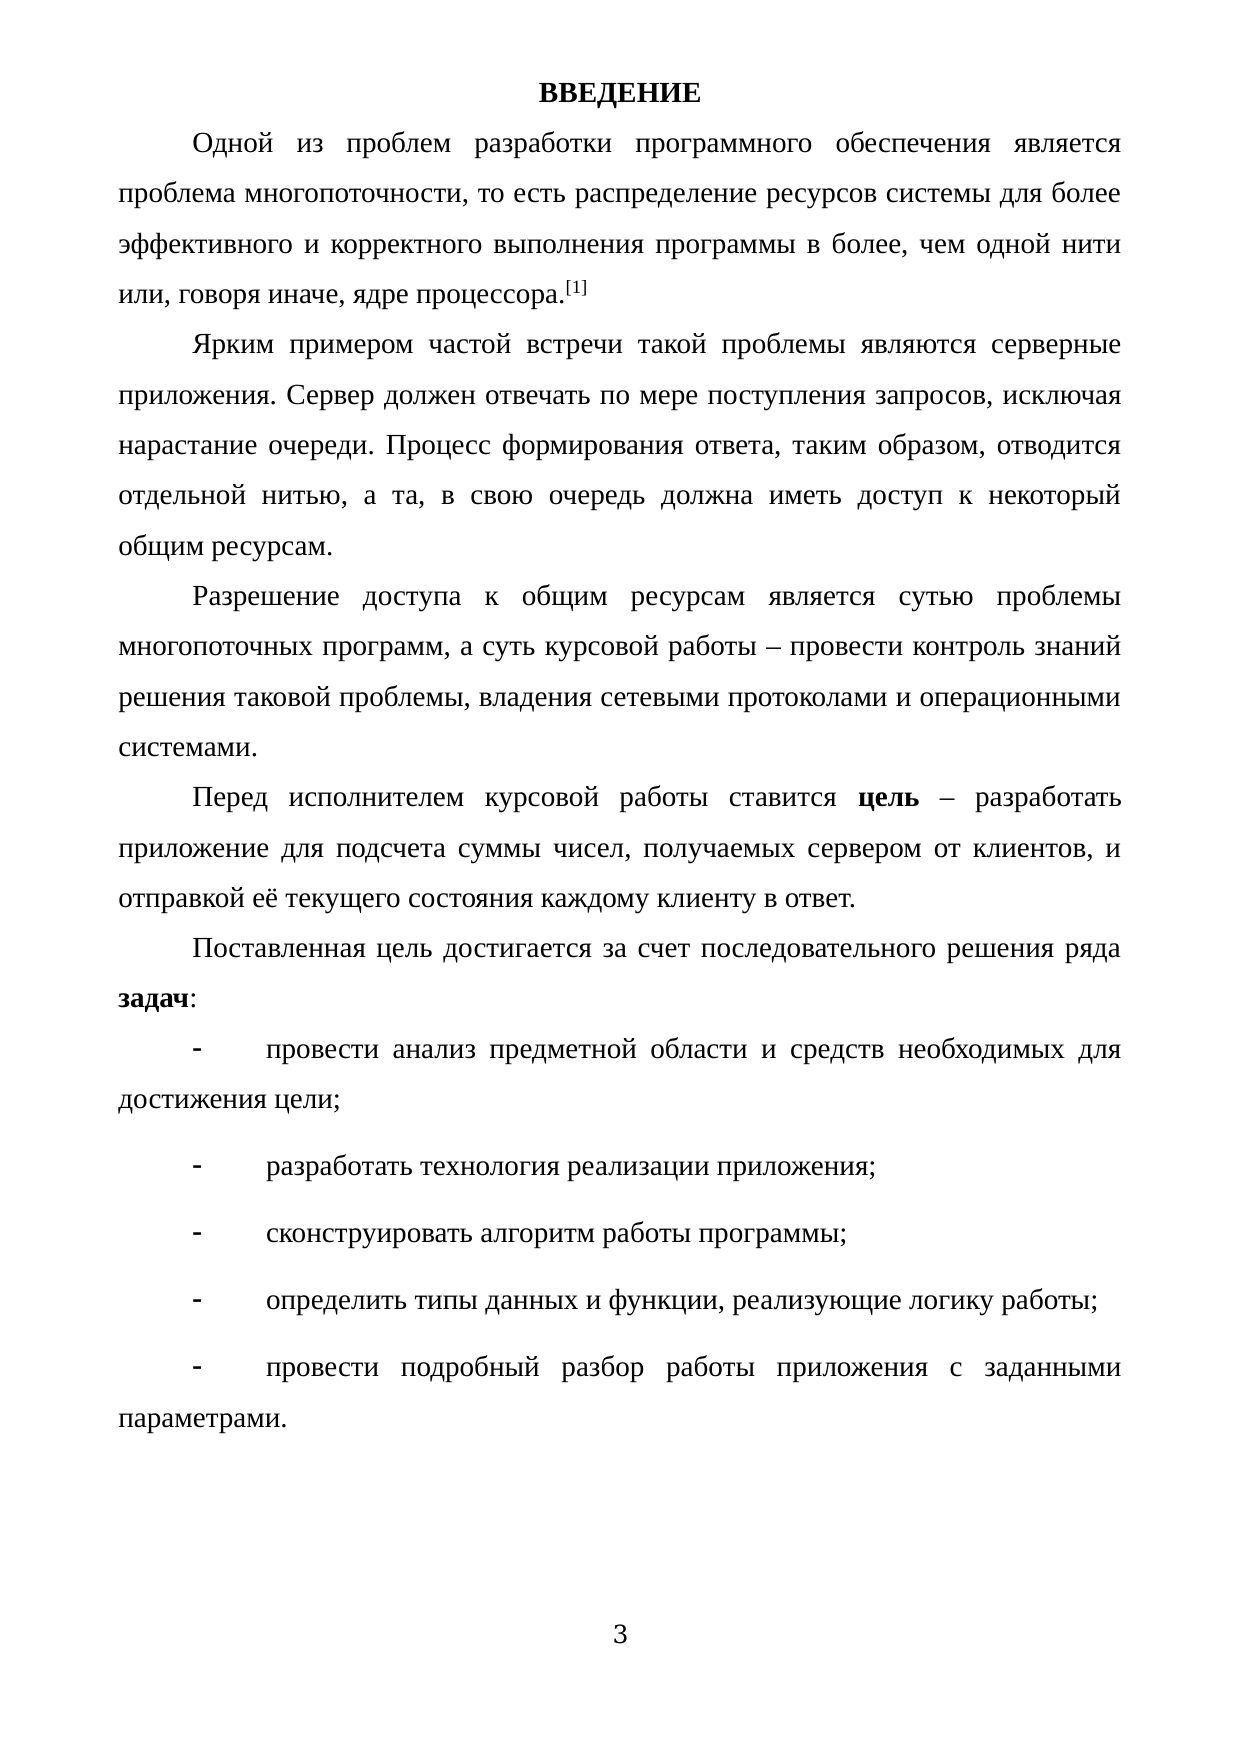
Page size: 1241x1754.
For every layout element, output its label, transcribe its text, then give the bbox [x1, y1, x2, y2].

list провести анализ предметной области и средств необходимых для достижения цели; [118, 1031, 1122, 1115]
text Одной из проблем разработки программного обеспечения является проблема многопоточности, то есть распределение ресурсов системы для более эффективного и корректного выполнения программы в более, чем одной нити или, говоря иначе, ядре процессора.[1] [118, 125, 1122, 310]
list определить типы данных и функции, реализующие логику работы; [118, 1282, 1122, 1316]
list провести подробный разбор работы приложения с заданными параметрами. [118, 1349, 1122, 1433]
text Ярким примером частой встречи такой проблемы являются серверные приложения. Сервер должен отвечать по мере поступления запросов, исключая нарастание очереди. Процесс формирования ответа, таким образом, отводится отдельной нитью, а та, в свою очередь должна иметь доступ к некоторый общим ресурсам. [118, 327, 1122, 561]
list разработать технология реализации приложения; [118, 1148, 1122, 1182]
text Перед исполнителем курсовой работы ставится цель – разработать приложение для подсчета суммы чисел, получаемых сервером от клиентов, и отправкой её текущего состояния каждому клиенту в ответ. [118, 779, 1122, 913]
text Разрешение доступа к общим ресурсам является сутью проблемы многопоточных программ, а суть курсовой работы – провести контроль знаний решения таковой проблемы, владения сетевыми протоколами и операционными системами. [118, 578, 1122, 763]
text ВВЕДЕНИЕ [118, 75, 1122, 108]
list сконструировать алгоритм работы программы; [118, 1215, 1122, 1249]
text Поставленная цель достигается за счет последовательного решения ряда задач: [118, 930, 1122, 1014]
